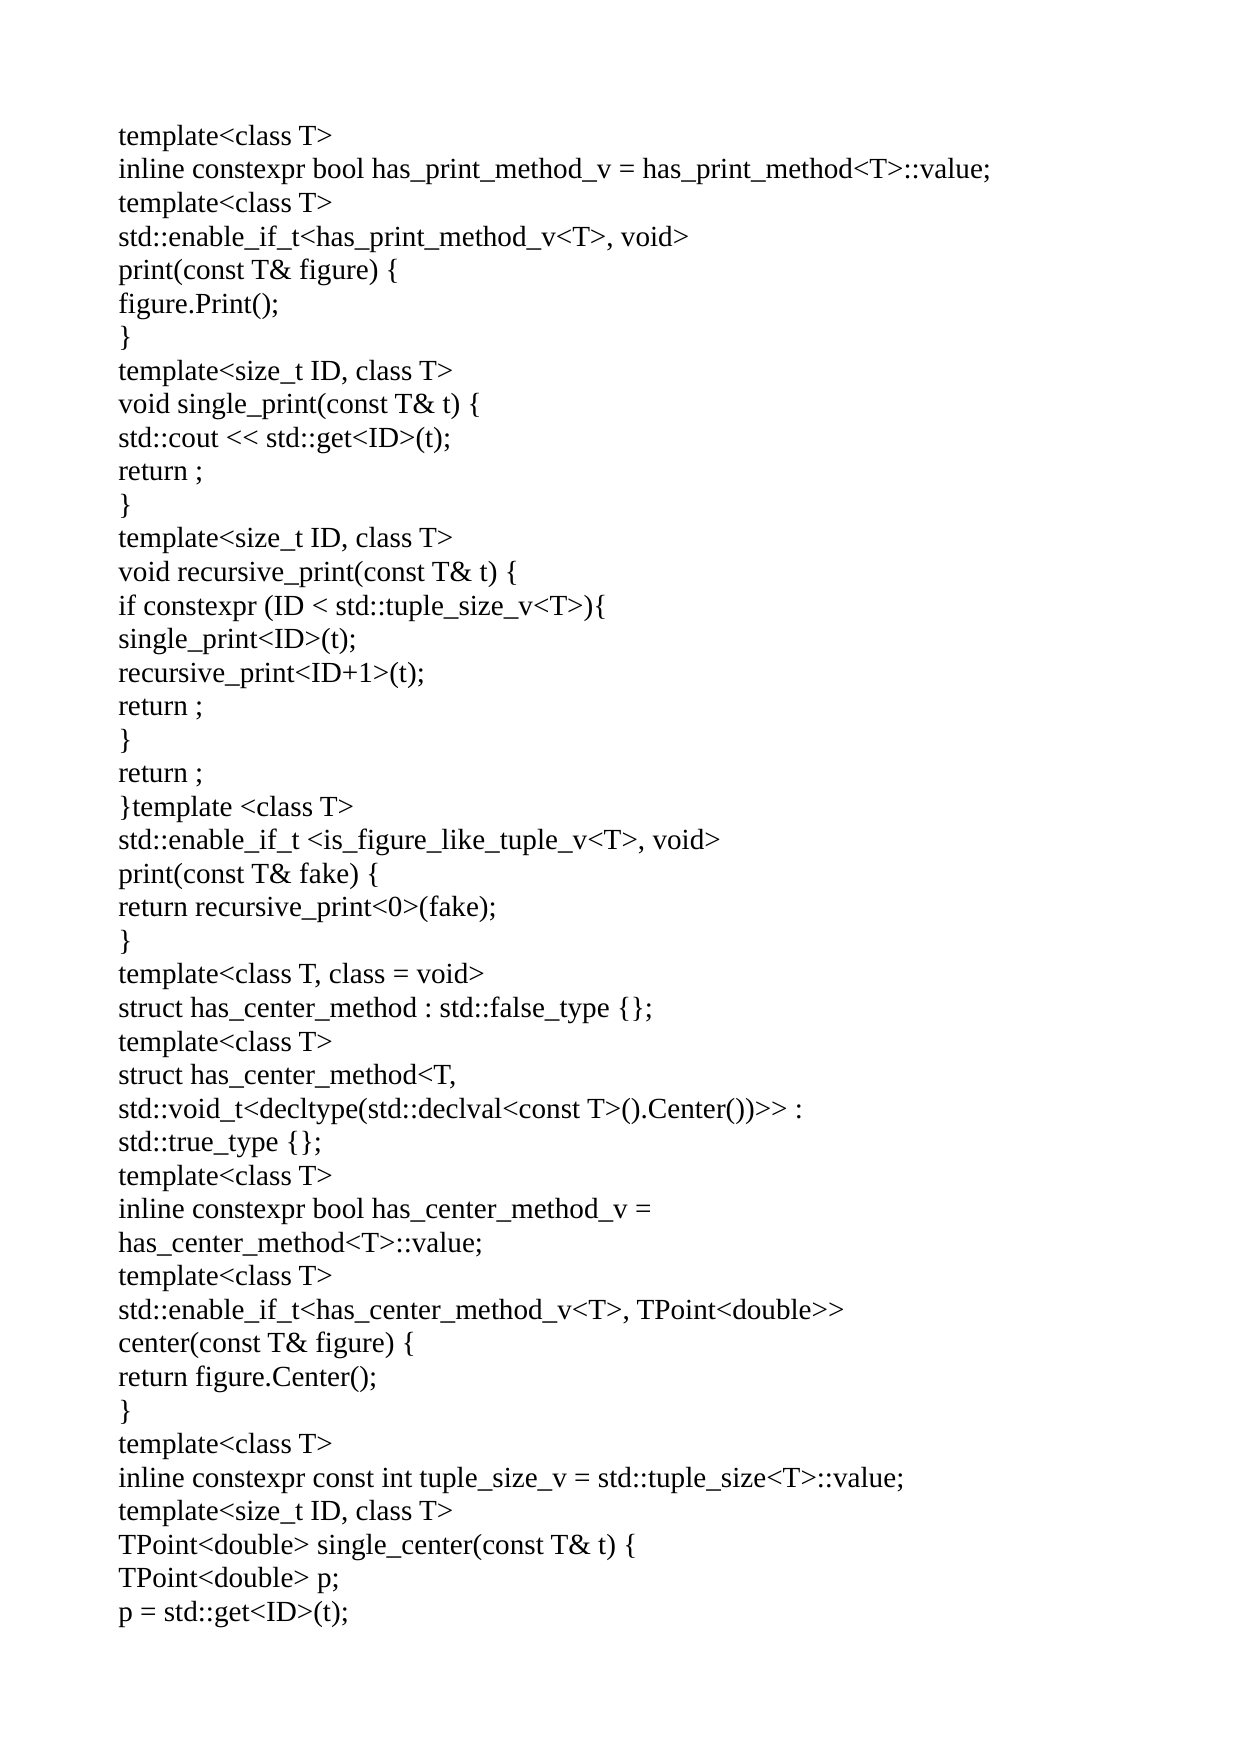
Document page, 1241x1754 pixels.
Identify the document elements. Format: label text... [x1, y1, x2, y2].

text single_print<ID>(t); [118, 621, 1122, 655]
text } [118, 319, 1122, 353]
text struct has_center_method : std::false_type {}; [118, 990, 1122, 1024]
text return ; [118, 755, 1122, 789]
text template<class T> [118, 1258, 1122, 1292]
text center(const T& figure) { [118, 1326, 1122, 1359]
text inline constexpr bool has_print_method_v = has_print_method<T>::value; [118, 152, 1122, 185]
text template<size_t ID, class T> [118, 521, 1122, 554]
text } [118, 722, 1122, 755]
text template<size_t ID, class T> [118, 353, 1122, 386]
text inline constexpr const int tuple_size_v = std::tuple_size<T>::value; [118, 1460, 1122, 1493]
text std::enable_if_t <is_figure_like_tuple_v<T>, void> [118, 822, 1122, 856]
text return recursive_print<0>(fake); [118, 889, 1122, 923]
text } [118, 487, 1122, 521]
text std::void_t<decltype(std::declval<const T>().Center())>> : [118, 1091, 1122, 1124]
text print(const T& figure) { [118, 252, 1122, 286]
text p = std::get<ID>(t); [118, 1594, 1122, 1627]
text template<class T, class = void> [118, 957, 1122, 990]
text void single_print(const T& t) { [118, 386, 1122, 420]
text has_center_method<T>::value; [118, 1225, 1122, 1258]
text figure.Print(); [118, 286, 1122, 319]
text void recursive_print(const T& t) { [118, 554, 1122, 588]
text return ; [118, 688, 1122, 722]
text } [118, 923, 1122, 957]
text std::cout << std::get<ID>(t); [118, 420, 1122, 453]
text template<size_t ID, class T> [118, 1493, 1122, 1527]
text if constexpr (ID < std::tuple_size_v<T>){ [118, 588, 1122, 621]
text }template <class T> [118, 789, 1122, 822]
text recursive_print<ID+1>(t); [118, 655, 1122, 688]
text template<class T> [118, 185, 1122, 219]
text std::enable_if_t<has_print_method_v<T>, void> [118, 219, 1122, 252]
text inline constexpr bool has_center_method_v = [118, 1191, 1122, 1225]
text TPoint<double> single_center(const T& t) { [118, 1527, 1122, 1560]
text return ; [118, 453, 1122, 487]
text std::enable_if_t<has_center_method_v<T>, TPoint<double>> [118, 1292, 1122, 1326]
text print(const T& fake) { [118, 856, 1122, 889]
text std::true_type {}; [118, 1124, 1122, 1158]
text TPoint<double> p; [118, 1560, 1122, 1594]
text template<class T> [118, 1158, 1122, 1191]
text } [118, 1393, 1122, 1426]
text return figure.Center(); [118, 1359, 1122, 1393]
text template<class T> [118, 1426, 1122, 1460]
text struct has_center_method<T, [118, 1057, 1122, 1091]
text template<class T> [118, 118, 1122, 152]
text template<class T> [118, 1024, 1122, 1057]
